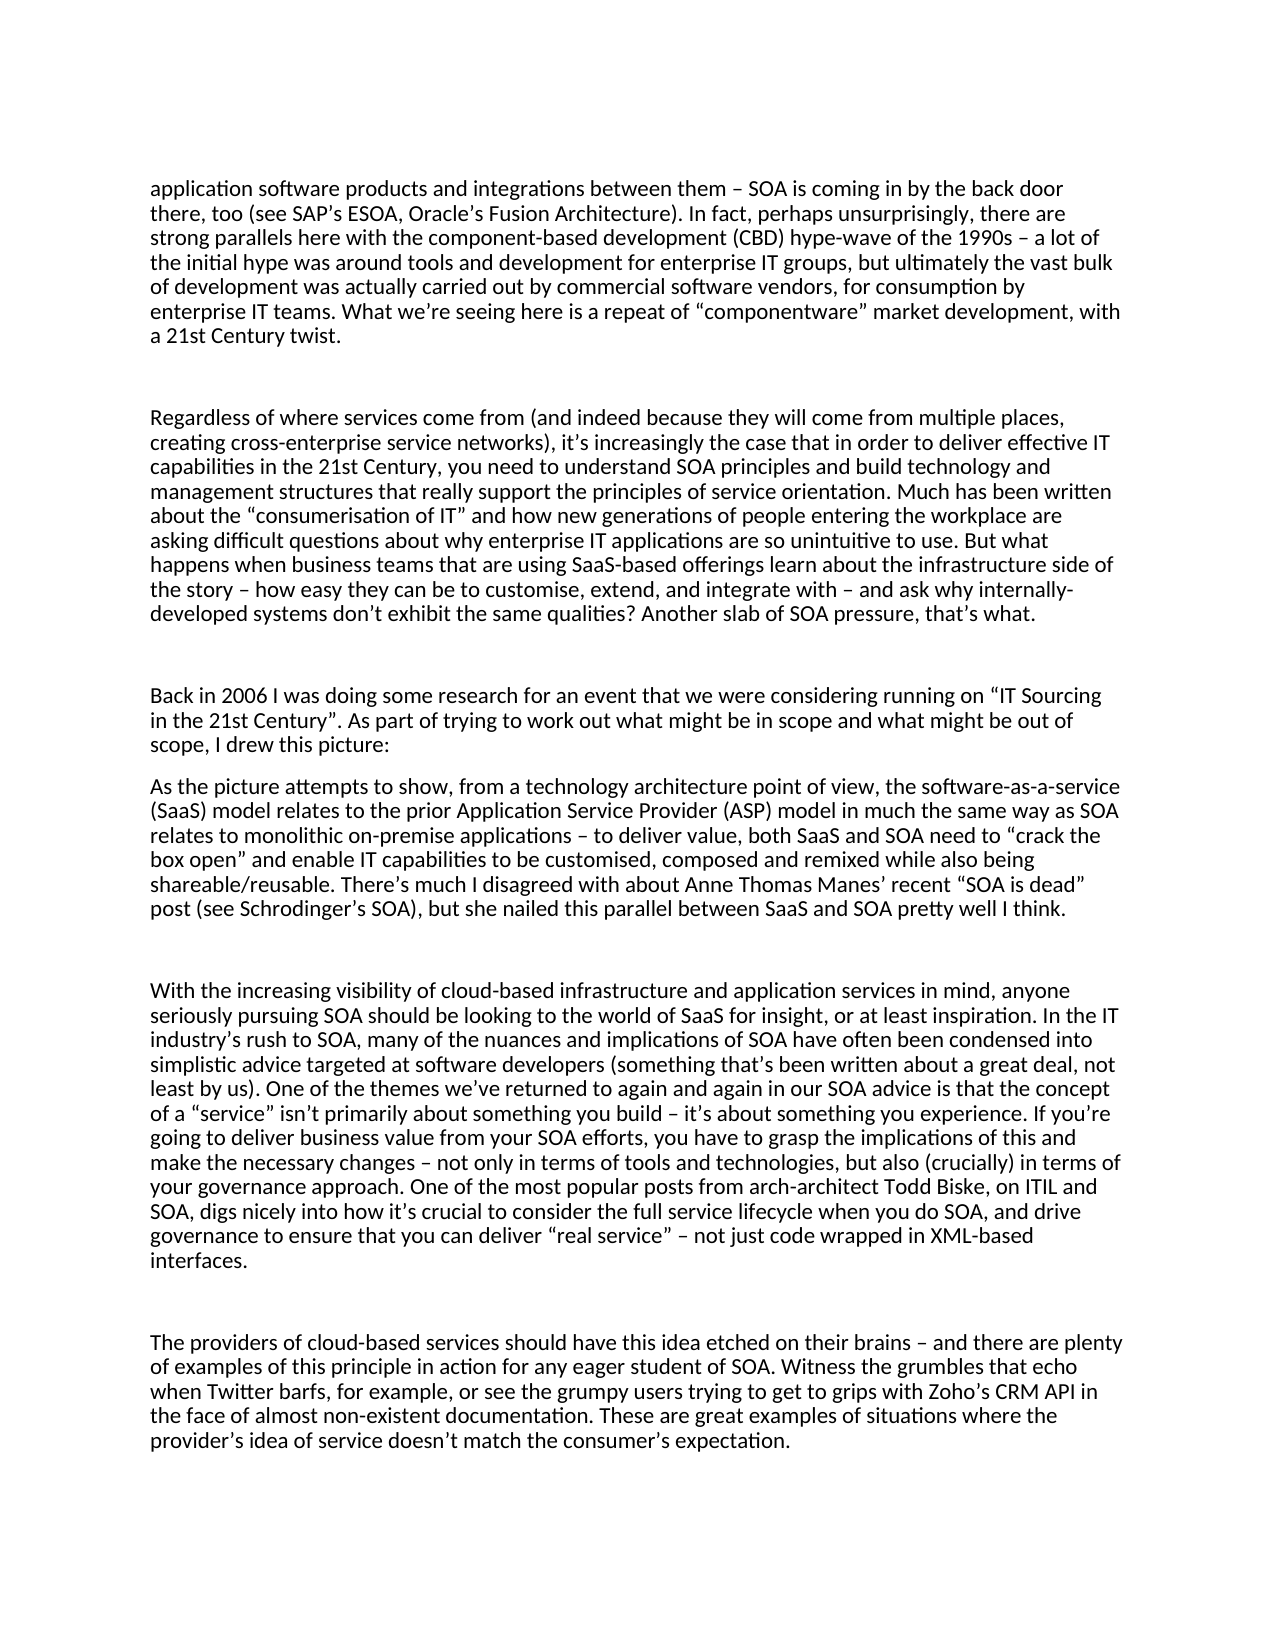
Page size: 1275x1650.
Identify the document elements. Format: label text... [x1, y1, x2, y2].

text As the picture attempts to show, from a technology architecture point of view, the software-as-a-service (SaaS) model relates to the prior Application Service Provider (ASP) model in much the same way as SOA relates to monolithic on-premise applications – to deliver value, both SaaS and SOA need to “crack the box open” and enable IT capabilities to be customised, composed and remixed while also being shareable/reusable. There’s much I disagreed with about Anne Thomas Manes’ recent “SOA is dead” post (see Schrodinger’s SOA), but she nailed this parallel between SaaS and SOA pretty well I think. [150, 777, 1125, 922]
text With the increasing visibility of cloud-based infrastructure and application services in mind, anyone seriously pursuing SOA should be looking to the world of SaaS for insight, or at least inspiration. In the IT industry’s rush to SOA, many of the nuances and implications of SOA have often been condensed into simplistic advice targeted at software developers (something that’s been written about a great deal, not least by us). One of the themes we’ve returned to again and again in our SOA advice is that the concept of a “service” isn’t primarily about something you build – it’s about something you experience. If you’re going to deliver business value from your SOA efforts, you have to grasp the implications of this and make the necessary changes – not only in terms of tools and technologies, but also (crucially) in terms of your governance approach. One of the most popular posts from arch-architect Todd Biske, on ITIL and SOA, digs nicely into how it’s crucial to consider the full service lifecycle when you do SOA, and drive governance to ensure that you can deliver “real service” – not just code wrapped in XML-based interfaces. [150, 982, 1125, 1274]
text application software products and integrations between them – SOA is coming in by the back door there, too (see SAP’s ESOA, Oracle’s Fusion Architecture). In fact, perhaps unsurprisingly, there are strong parallels here with the component-based development (CBD) hype-wave of the 1990s – a lot of the initial hype was around tools and development for enterprise IT groups, but ultimately the vast bulk of development was actually carried out by commercial software vendors, for consumption by enterprise IT teams. What we’re seeing here is a repeat of “componentware” market development, with a 21st Century twist. [150, 179, 1125, 349]
text The providers of cloud-based services should have this idea etched on their brains – and there are plenty of examples of this principle in action for any eager student of SOA. Witness the grumbles that echo when Twitter barfs, for example, or see the grumpy users trying to get to grips with Zoho’s CRM API in the face of almost non-existent documentation. These are great examples of situations where the provider’s idea of service doesn’t match the consumer’s expectation. [150, 1333, 1125, 1454]
text Regardless of where services come from (and indeed because they will come from multiple places, creating cross-enterprise service networks), it’s increasingly the case that in order to deliver effective IT capabilities in the 21st Century, you need to understand SOA principles and build technology and management structures that really support the principles of service orientation. Much has been written about the “consumerisation of IT” and how new generations of people entering the workplace are asking difficult questions about why enterprise IT applications are so unintuitive to use. But what happens when business teams that are using SaaS-based offerings learn about the infrastructure side of the story – how easy they can be to customise, extend, and integrate with – and ask why internally-developed systems don’t exhibit the same qualities? Another slab of SOA pressure, that’s what. [150, 409, 1125, 627]
text Back in 2006 I was doing some research for an event that we were considering running on “IT Sourcing in the 21st Century”. As part of trying to work out what might be in scope and what might be out of scope, I drew this picture: [150, 687, 1125, 759]
